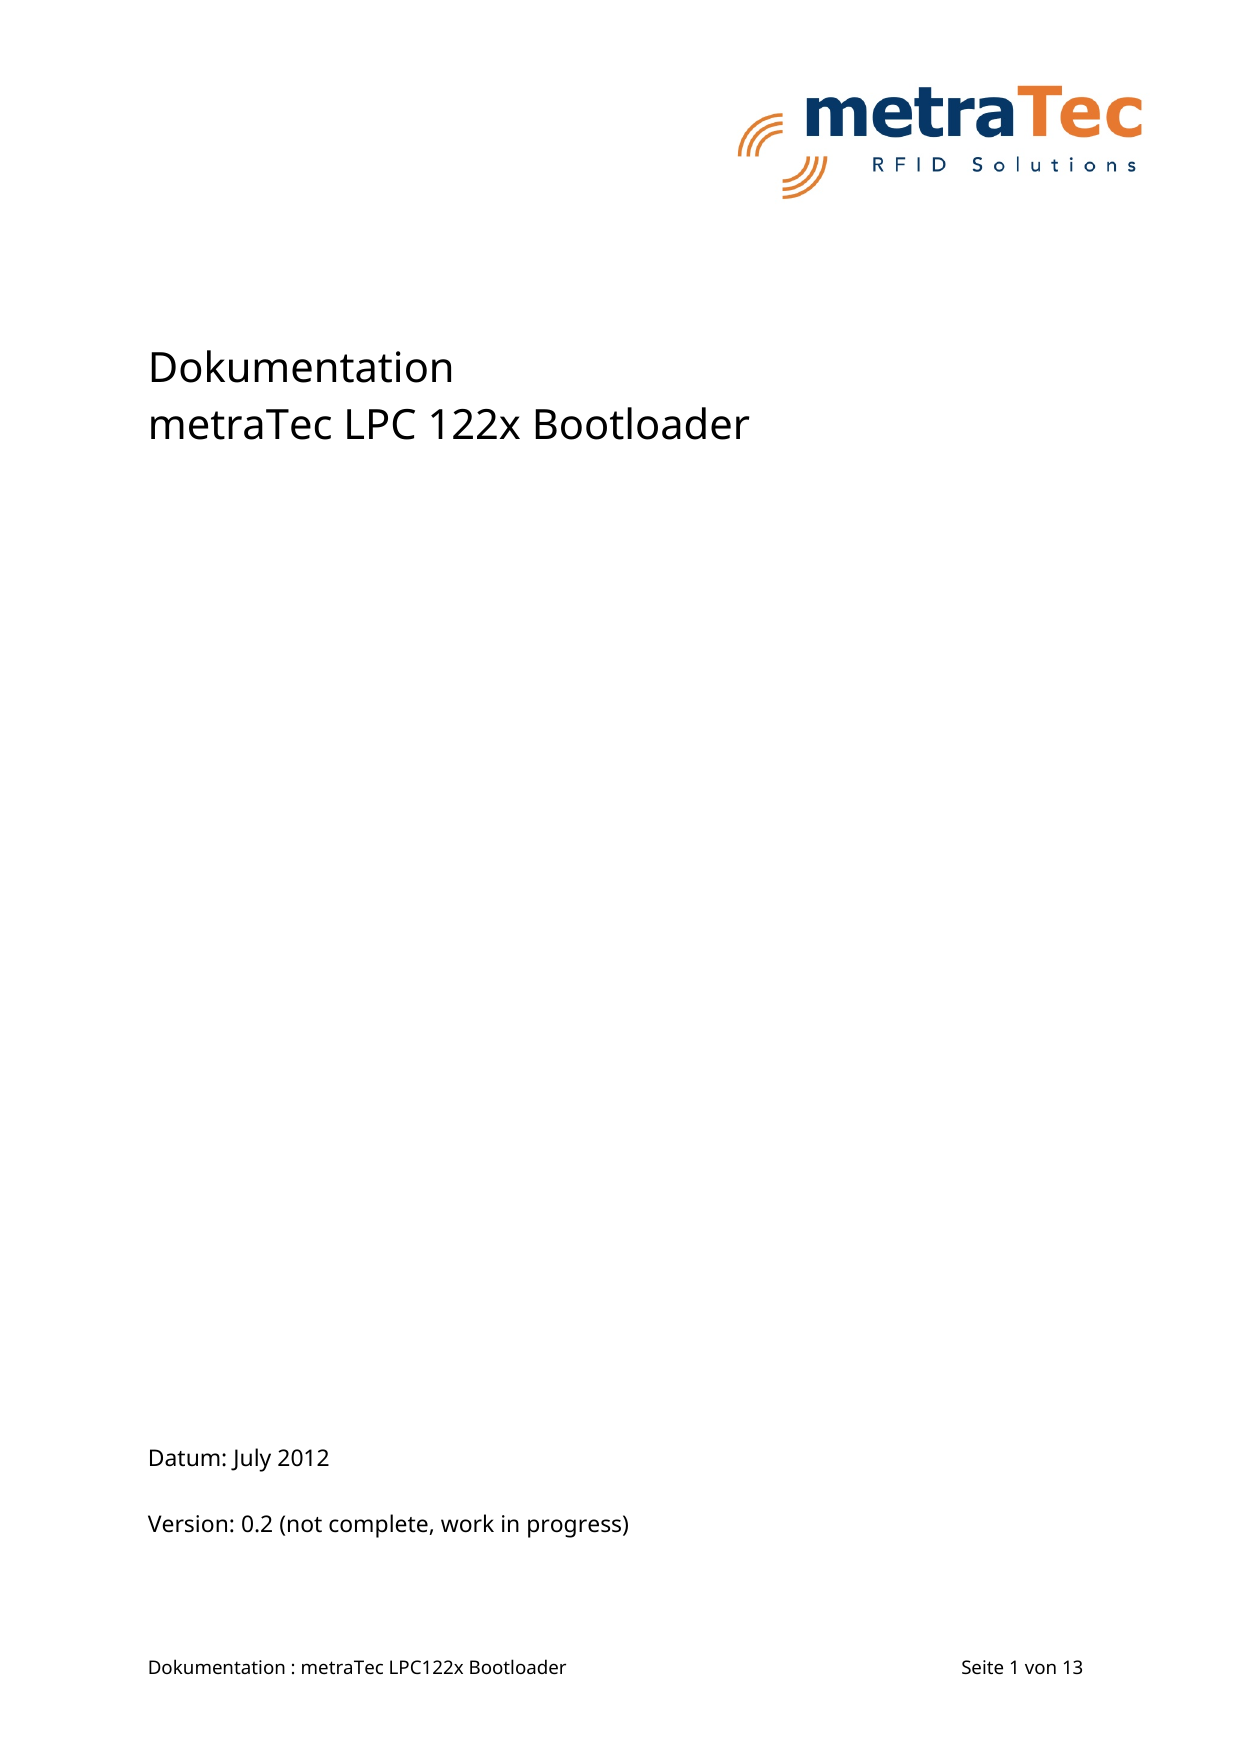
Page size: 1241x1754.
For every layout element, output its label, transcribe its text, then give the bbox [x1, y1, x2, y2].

text Datum: July 2012 [148, 1442, 1093, 1474]
text Dokumentation [148, 338, 1093, 394]
text Version: 0.2 (not complete, work in progress) [148, 1508, 1093, 1539]
picture [727, 74, 1155, 207]
text metraTec LPC 122x Bootloader [148, 394, 1093, 451]
